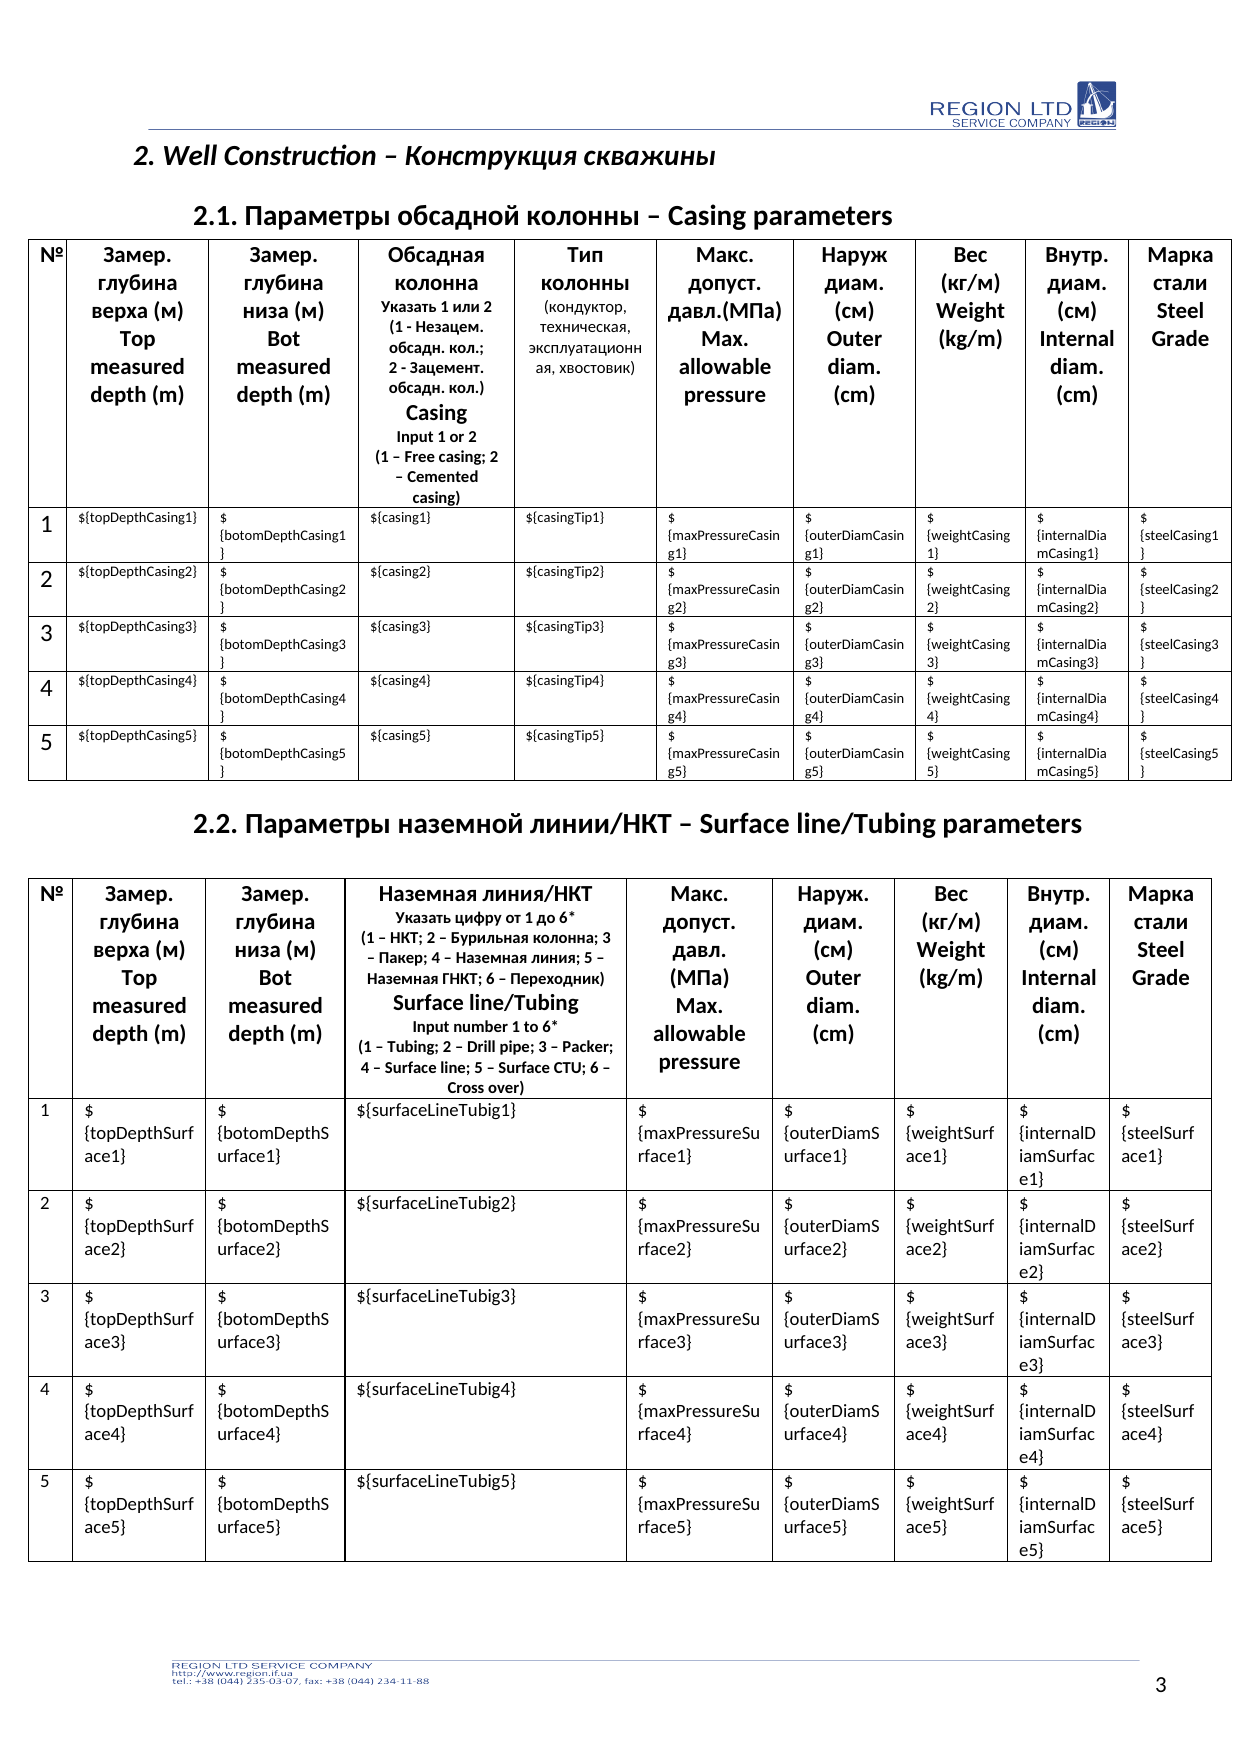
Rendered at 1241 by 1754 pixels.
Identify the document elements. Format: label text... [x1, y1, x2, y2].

table_cell ${outerDiamCasing5} [794, 726, 915, 779]
table_cell ${maxPressureCasing3} [657, 617, 793, 671]
table_cell ${casing5} [359, 726, 514, 779]
table_cell ${casing1} [359, 508, 514, 562]
table_header Внутр. диам. (см) Internal diam. (cm) [1026, 240, 1128, 507]
table_cell 1 [29, 1099, 72, 1190]
table_cell 1 [29, 508, 66, 562]
table_cell ${internalDiamCasing4} [1026, 672, 1128, 725]
table_cell ${casing3} [359, 617, 514, 671]
table_cell ${outerDiamCasing1} [794, 508, 915, 562]
table_cell ${botomDepthSurface4} [206, 1377, 344, 1468]
table_cell ${botomDepthCasing2} [209, 563, 358, 616]
table_cell 3 [29, 617, 66, 671]
table_cell ${surfaceLineTubig2} [346, 1191, 626, 1283]
table_header Марка стали Steel Grade [1110, 879, 1211, 1098]
table_header Внутр. диам. (см) Internal diam. (cm) [1008, 879, 1109, 1098]
table_cell ${internalDiamCasing2} [1026, 563, 1128, 616]
table_header Наземная линия/НКТ Указать цифру от 1 до 6* (1 – НКТ; 2 – Бурильная колонна; 3 – Пакер; 4 – Наземная линия; 5 – Наземная ГНКТ; 6 – Переходник) Surface line/Tubing Input number 1 to 6* (1 – Tubing; 2 – Drill pipe; 3 – Packer; 4 – Surface line; 5 – Surface CTU; 6 – Cross over) [346, 879, 626, 1098]
table_header Вес (кг/м) Weight (kg/m) [895, 879, 1007, 1098]
table_cell ${maxPressureSurface1} [627, 1099, 772, 1190]
table_cell ${surfaceLineTubig3} [346, 1284, 626, 1376]
table_cell ${maxPressureCasing1} [657, 508, 793, 562]
table_cell ${steelCasing4} [1129, 672, 1231, 725]
table_cell ${outerDiamSurface4} [773, 1377, 894, 1468]
table_header Вес (кг/м) Weight (kg/m) [916, 240, 1025, 507]
table_cell ${weightCasing2} [916, 563, 1025, 616]
table_cell 3 [29, 1284, 72, 1376]
table_cell ${steelCasing5} [1129, 726, 1231, 779]
table_cell ${steelCasing2} [1129, 563, 1231, 616]
subtitle 2. Well Construction – Конструкция скважины [133, 137, 1167, 172]
table_cell ${surfaceLineTubig1} [346, 1099, 626, 1190]
picture [148, 81, 1117, 130]
table_cell ${outerDiamCasing2} [794, 563, 915, 616]
table_cell ${maxPressureSurface2} [627, 1191, 772, 1283]
table_cell ${internalDiamSurface3} [1008, 1284, 1109, 1376]
table_cell ${maxPressureSurface4} [627, 1377, 772, 1468]
table_cell ${outerDiamCasing4} [794, 672, 915, 725]
table_cell ${weightSurface4} [895, 1377, 1007, 1468]
table_cell ${casingTip2} [515, 563, 656, 616]
table_header Наруж диам. (см) Outer diam. (cm) [794, 240, 915, 507]
table_cell ${steelSurface2} [1110, 1191, 1211, 1283]
table_cell ${internalDiamSurface1} [1008, 1099, 1109, 1190]
table_cell ${weightCasing3} [916, 617, 1025, 671]
table_cell ${outerDiamSurface3} [773, 1284, 894, 1376]
table_cell ${steelSurface1} [1110, 1099, 1211, 1190]
table_header Обсадная колонна Указать 1 или 2 (1 - Незацем. обсадн. кол.; 2 - Зацемент. обсадн. кол.) Casing Input 1 or 2 (1 – Free casing; 2 – Cemented casing) [359, 240, 514, 507]
table_cell ${botomDepthSurface3} [206, 1284, 344, 1376]
table_header Замер. глубина низа (м) Bot measured depth (m) [206, 879, 344, 1098]
table_cell ${surfaceLineTubig5} [346, 1470, 626, 1561]
table_cell ${outerDiamSurface5} [773, 1470, 894, 1561]
table_cell ${internalDiamCasing5} [1026, 726, 1128, 779]
table_cell ${surfaceLineTubig4} [346, 1377, 626, 1468]
table_cell ${weightSurface3} [895, 1284, 1007, 1376]
table_header Тип колонны (кондуктор, техническая, эксплуатационная, хвостовик) [515, 240, 656, 507]
table_header Замер. глубина низа (м) Bot measured depth (m) [209, 240, 358, 507]
table_cell ${casingTip5} [515, 726, 656, 779]
table_cell ${internalDiamSurface2} [1008, 1191, 1109, 1283]
table_cell ${weightSurface1} [895, 1099, 1007, 1190]
table_cell ${topDepthSurface3} [73, 1284, 205, 1376]
table_cell ${casingTip4} [515, 672, 656, 725]
table_cell ${casingTip3} [515, 617, 656, 671]
table_cell ${steelCasing1} [1129, 508, 1231, 562]
subtitle 2.1. Параметры обсадной колонны – Casing parameters [133, 197, 1167, 233]
table_cell ${weightCasing4} [916, 672, 1025, 725]
table_cell ${maxPressureSurface5} [627, 1470, 772, 1561]
table_header № [29, 240, 66, 507]
table_cell ${topDepthCasing2} [67, 563, 208, 616]
table_cell ${weightSurface2} [895, 1191, 1007, 1283]
table_header Марка стали Steel Grade [1129, 240, 1231, 507]
table_header Замер. глубина верха (м) Top measured depth (m) [67, 240, 208, 507]
table_cell 5 [29, 1470, 72, 1561]
table_cell ${outerDiamSurface1} [773, 1099, 894, 1190]
table_cell ${topDepthSurface2} [73, 1191, 205, 1283]
table_cell 2 [29, 563, 66, 616]
table_cell ${botomDepthCasing5} [209, 726, 358, 779]
table_cell ${topDepthCasing3} [67, 617, 208, 671]
table_cell ${botomDepthCasing3} [209, 617, 358, 671]
table_cell ${internalDiamSurface4} [1008, 1377, 1109, 1468]
table_cell ${outerDiamCasing3} [794, 617, 915, 671]
table_cell ${internalDiamCasing1} [1026, 508, 1128, 562]
table_cell ${weightCasing1} [916, 508, 1025, 562]
picture [171, 1660, 1140, 1685]
table_cell ${botomDepthSurface5} [206, 1470, 344, 1561]
table_cell ${topDepthSurface5} [73, 1470, 205, 1561]
table_cell ${maxPressureCasing4} [657, 672, 793, 725]
subtitle 2.2. Параметры наземной линии/НКТ – Surface line/Tubing parameters [133, 806, 1167, 841]
table_cell ${botomDepthSurface1} [206, 1099, 344, 1190]
table_cell ${maxPressureSurface3} [627, 1284, 772, 1376]
table_cell ${outerDiamSurface2} [773, 1191, 894, 1283]
table_cell ${casingTip1} [515, 508, 656, 562]
table_cell ${casing2} [359, 563, 514, 616]
table_cell ${steelSurface5} [1110, 1470, 1211, 1561]
table_cell ${maxPressureCasing5} [657, 726, 793, 779]
table_cell ${topDepthSurface1} [73, 1099, 205, 1190]
table_header Макс. допуст. давл. (МПа) Max. allowable pressure [627, 879, 772, 1098]
table_header Замер. глубина верха (м) Top measured depth (m) [73, 879, 205, 1098]
table_cell ${topDepthCasing5} [67, 726, 208, 779]
table_cell ${weightSurface5} [895, 1470, 1007, 1561]
table_cell ${steelCasing3} [1129, 617, 1231, 671]
table_cell ${botomDepthCasing4} [209, 672, 358, 725]
table_header Макс. допуст. давл.(МПа) Max. allowable pressure [657, 240, 793, 507]
table_cell ${steelSurface3} [1110, 1284, 1211, 1376]
table_cell ${topDepthSurface4} [73, 1377, 205, 1468]
table_header Наруж. диам. (см) Outer diam. (cm) [773, 879, 894, 1098]
table_cell ${botomDepthCasing1} [209, 508, 358, 562]
table_cell ${botomDepthSurface2} [206, 1191, 344, 1283]
table_cell ${weightCasing5} [916, 726, 1025, 779]
table_cell ${internalDiamCasing3} [1026, 617, 1128, 671]
table_cell ${topDepthCasing1} [67, 508, 208, 562]
table_cell 4 [29, 1377, 72, 1468]
table_cell ${steelSurface4} [1110, 1377, 1211, 1468]
table_header № [29, 879, 72, 1098]
table_cell 4 [29, 672, 66, 725]
table_cell ${maxPressureCasing2} [657, 563, 793, 616]
table_cell 2 [29, 1191, 72, 1283]
table_cell ${internalDiamSurface5} [1008, 1470, 1109, 1561]
table_cell ${topDepthCasing4} [67, 672, 208, 725]
table_cell 5 [29, 726, 66, 779]
table_cell ${casing4} [359, 672, 514, 725]
